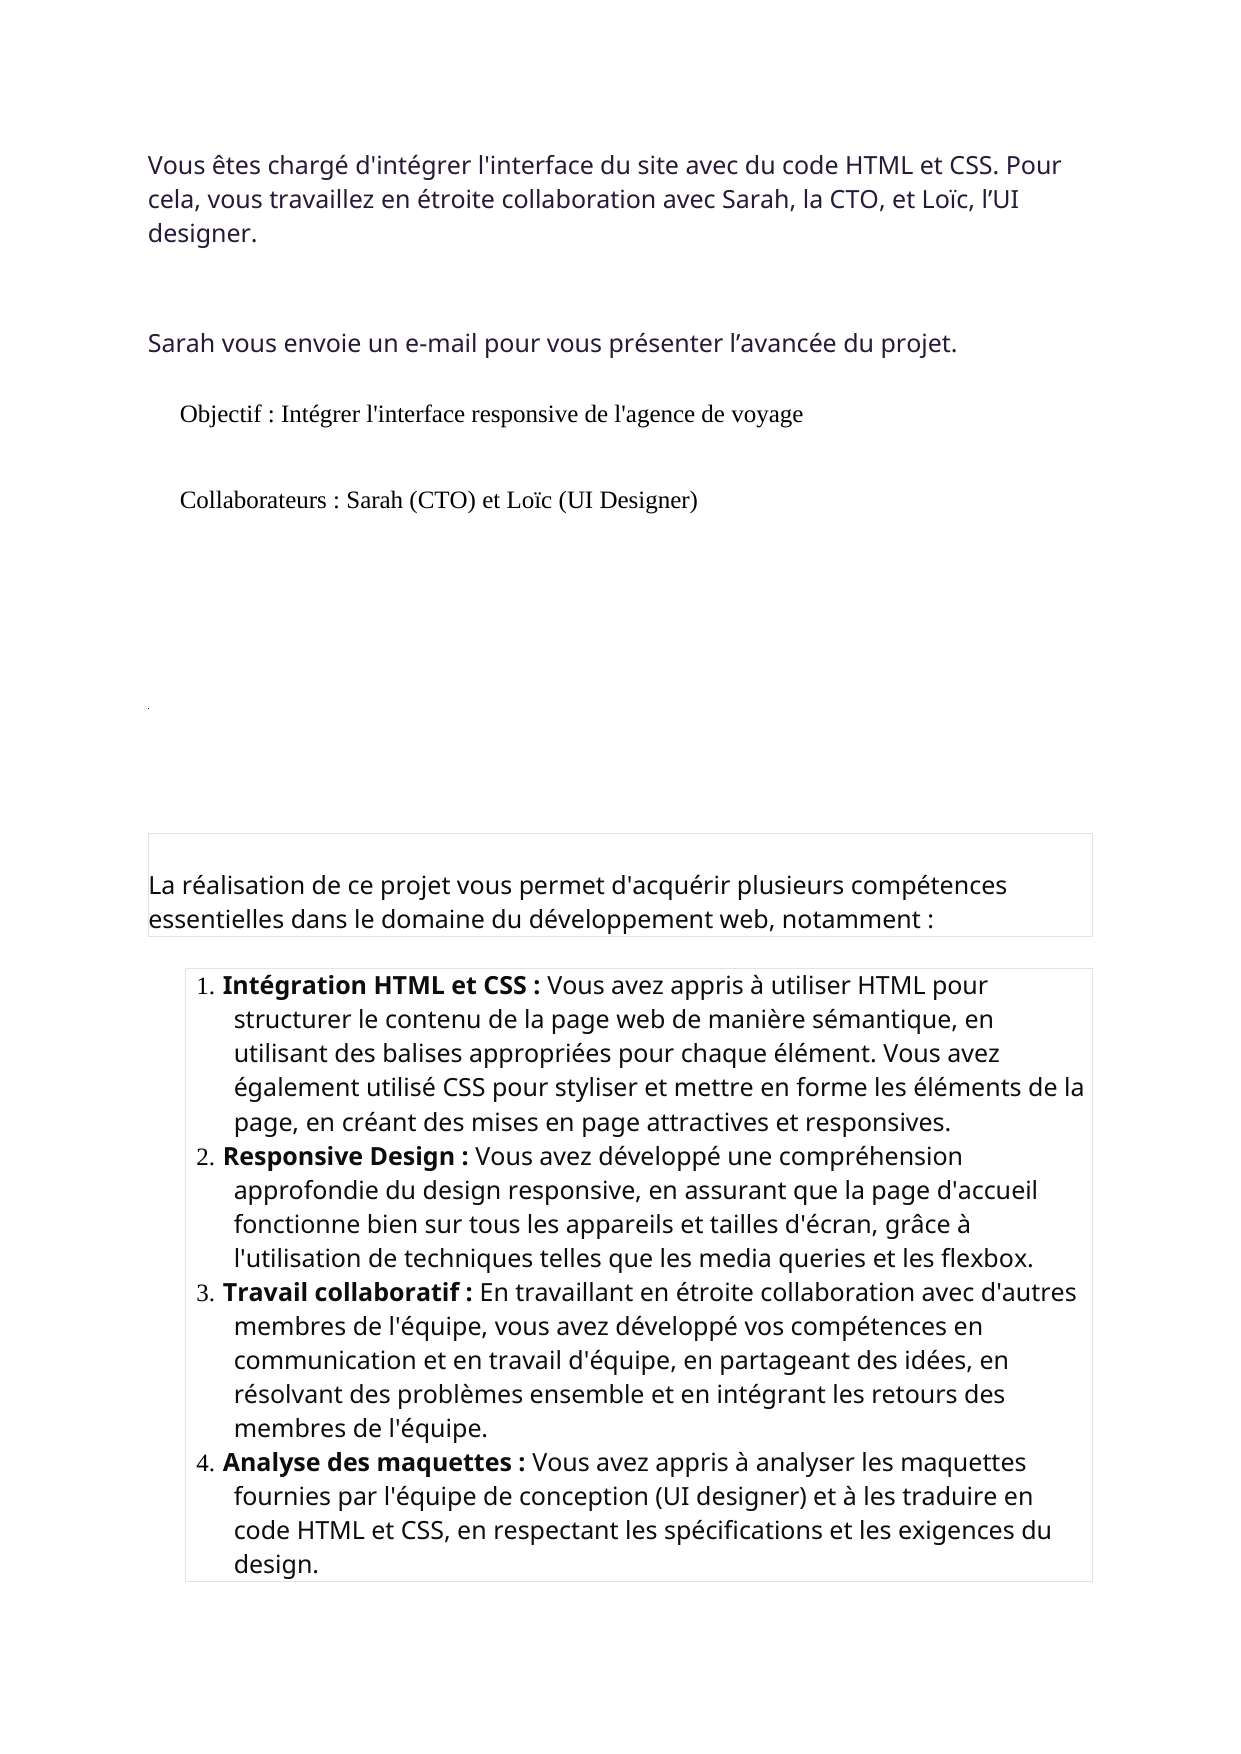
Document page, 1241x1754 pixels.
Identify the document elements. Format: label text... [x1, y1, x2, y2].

list Intégration HTML et CSS : Vous avez appris à utiliser HTML pour structurer le contenu de la page web de manière sémantique, en utilisant des balises appropriées pour chaque élément. Vous avez également utilisé CSS pour styliser et mettre en forme les éléments de la page, en créant des mises en page attractives et responsives. [186, 969, 1092, 1138]
text Sarah vous envoie un e-mail pour vous présenter l’avancée du projet. [148, 326, 1093, 359]
text  Collaborateurs : Sarah (CTO) et Loïc (UI Designer) [148, 485, 1093, 514]
text Vous êtes chargé d'intégrer l'interface du site avec du code HTML et CSS. Pour cela, vous travaillez en étroite collaboration avec Sarah, la CTO, et Loïc, l’UI designer. [148, 148, 1093, 250]
text La réalisation de ce projet vous permet d'acquérir plusieurs compétences essentielles dans le domaine du développement web, notamment : [149, 834, 1092, 936]
text  Objectif : Intégrer l'interface responsive de l'agence de voyage [148, 399, 1093, 427]
list Travail collaboratif : En travaillant en étroite collaboration avec d'autres membres de l'équipe, vous avez développé vos compétences en communication et en travail d'équipe, en partageant des idées, en résolvant des problèmes ensemble et en intégrant les retours des membres de l'équipe. [186, 1274, 1092, 1444]
list Responsive Design : Vous avez développé une compréhension approfondie du design responsive, en assurant que la page d'accueil fonctionne bien sur tous les appareils et tailles d'écran, grâce à l'utilisation de techniques telles que les media queries et les flexbox. [186, 1138, 1092, 1274]
list Analyse des maquettes : Vous avez appris à analyser les maquettes fournies par l'équipe de conception (UI designer) et à les traduire en code HTML et CSS, en respectant les spécifications et les exigences du design. [186, 1444, 1092, 1581]
